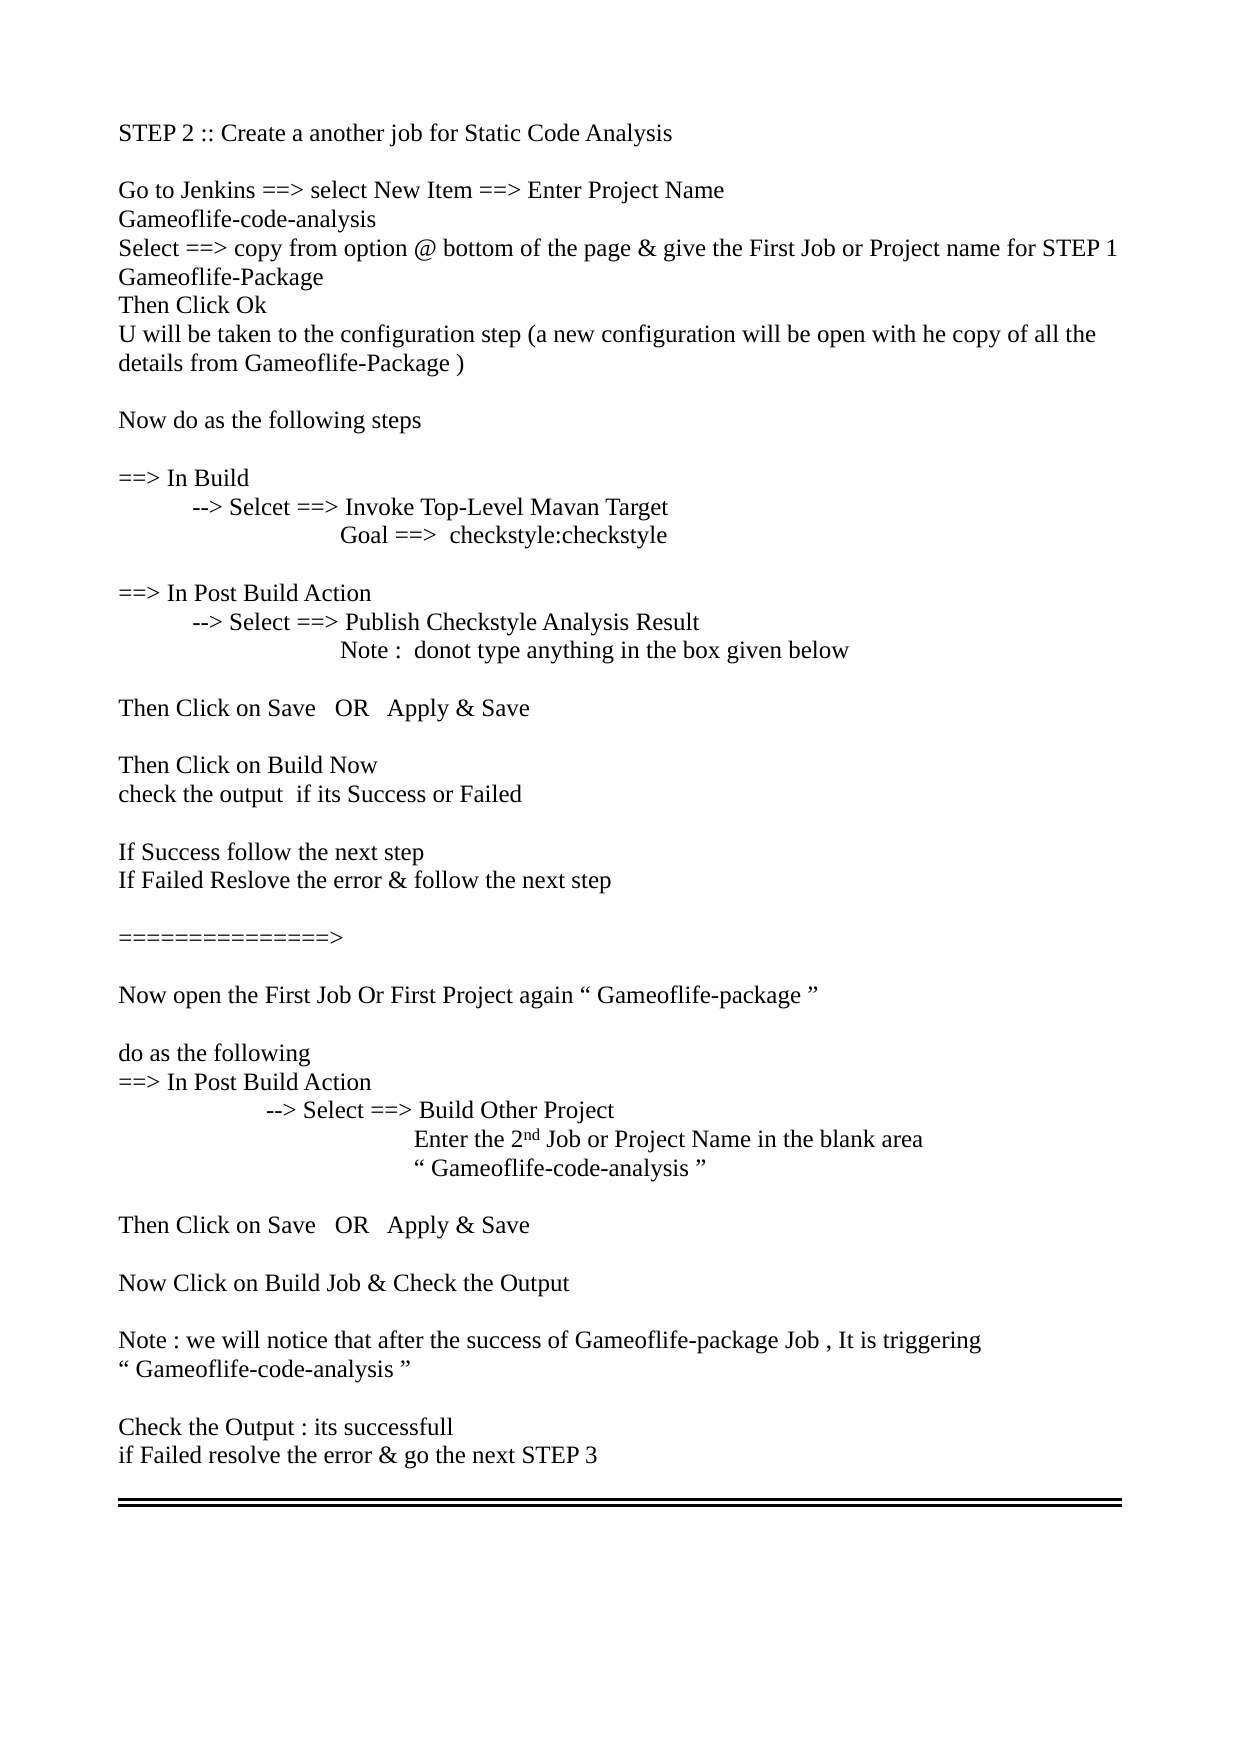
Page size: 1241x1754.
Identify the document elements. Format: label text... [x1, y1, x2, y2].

text Enter the 2nd Job or Project Name in the blank area [118, 1124, 1122, 1153]
text ===============> [118, 923, 1122, 952]
text Note : donot type anything in the box given below [118, 636, 1122, 664]
text Then Click Ok [118, 291, 1122, 319]
text --> Selcet ==> Invoke Top-Level Mavan Target [118, 492, 1122, 521]
text ==> In Post Build Action [118, 1067, 1122, 1096]
text ==> In Post Build Action [118, 578, 1122, 607]
text ==> In Build [118, 463, 1122, 492]
text Now Click on Build Job & Check the Output [118, 1268, 1122, 1297]
text Goal ==> checkstyle:checkstyle [118, 521, 1122, 549]
text Select ==> copy from option @ bottom of the page & give the First Job or Project name for STEP 1 [118, 233, 1122, 262]
text Now open the First Job Or First Project again “ Gameoflife-package ” [118, 981, 1122, 1009]
text Now do as the following steps [118, 406, 1122, 434]
text Note : we will notice that after the success of Gameoflife-package Job , It is triggering “ Gameoflife-code-analysis ” [118, 1326, 1122, 1383]
text Check the Output : its successfull [118, 1412, 1122, 1441]
text Gameoflife-Package [118, 262, 1122, 291]
text “ Gameoflife-code-analysis ” [118, 1153, 1122, 1182]
text Go to Jenkins ==> select New Item ==> Enter Project Name [118, 176, 1122, 204]
text Then Click on Build Now [118, 751, 1122, 779]
text --> Select ==> Build Other Project [118, 1096, 1122, 1124]
text If Failed Reslove the error & follow the next step [118, 866, 1122, 894]
text --> Select ==> Publish Checkstyle Analysis Result [118, 607, 1122, 636]
text U will be taken to the configuration step (a new configuration will be open with he copy of all the details from Gameoflife-Package ) [118, 319, 1122, 377]
text Gameoflife-code-analysis [118, 204, 1122, 233]
text check the output if its Success or Failed [118, 779, 1122, 808]
text Then Click on Save OR Apply & Save [118, 693, 1122, 722]
text If Success follow the next step [118, 837, 1122, 866]
text do as the following [118, 1038, 1122, 1067]
text if Failed resolve the error & go the next STEP 3 [118, 1441, 1122, 1469]
text STEP 2 :: Create a another job for Static Code Analysis [118, 118, 1122, 147]
text Then Click on Save OR Apply & Save [118, 1211, 1122, 1239]
